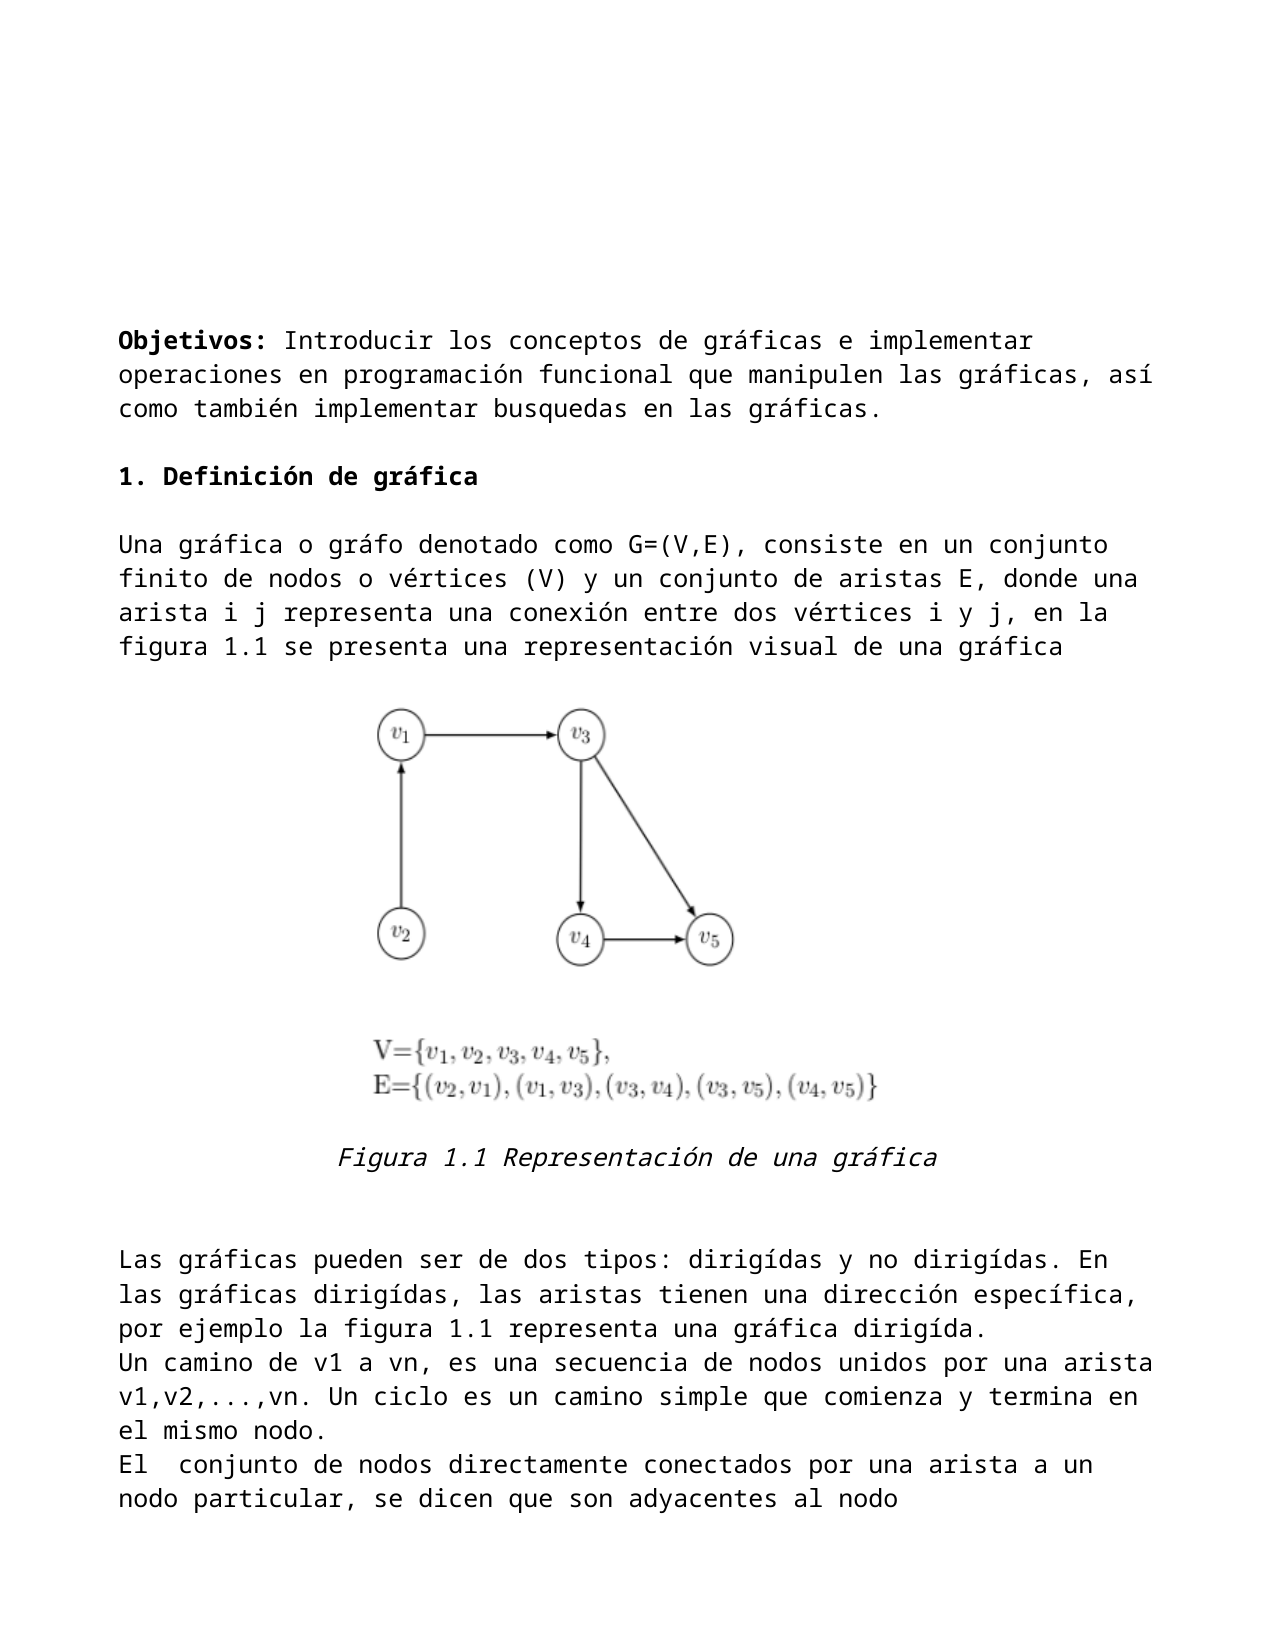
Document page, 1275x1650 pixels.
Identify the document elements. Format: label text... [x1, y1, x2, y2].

text 1. Definición de gráfica [118, 459, 1157, 493]
picture [365, 706, 799, 974]
text Una gráfica o gráfo denotado como G=(V,E), consiste en un conjunto finito de nodos o vértices (V) y un conjunto de aristas E, donde una arista i j representa una conexión entre dos vértices i y j, en la figura 1.1 se presenta una representación visual de una gráfica [118, 527, 1157, 663]
text Un camino de v1 a vn, es una secuencia de nodos unidos por una arista v1,v2,...,vn. Un ciclo es un camino simple que comienza y termina en el mismo nodo. [118, 1344, 1157, 1447]
text Las gráficas pueden ser de dos tipos: dirigídas y no dirigídas. En las gráficas dirigídas, las aristas tienen una dirección específica, por ejemplo la figura 1.1 representa una gráfica dirigída. [118, 1242, 1157, 1344]
picture [364, 1037, 911, 1116]
text El conjunto de nodos directamente conectados por una arista a un nodo particular, se dicen que son adyacentes al nodo [118, 1447, 1157, 1515]
text Objetivos: Introducir los conceptos de gráficas e implementar operaciones en programación funcional que manipulen las gráficas, así como también implementar busquedas en las gráficas. [118, 322, 1157, 425]
text Figura 1.1 Representación de una gráfica [118, 1140, 1157, 1174]
